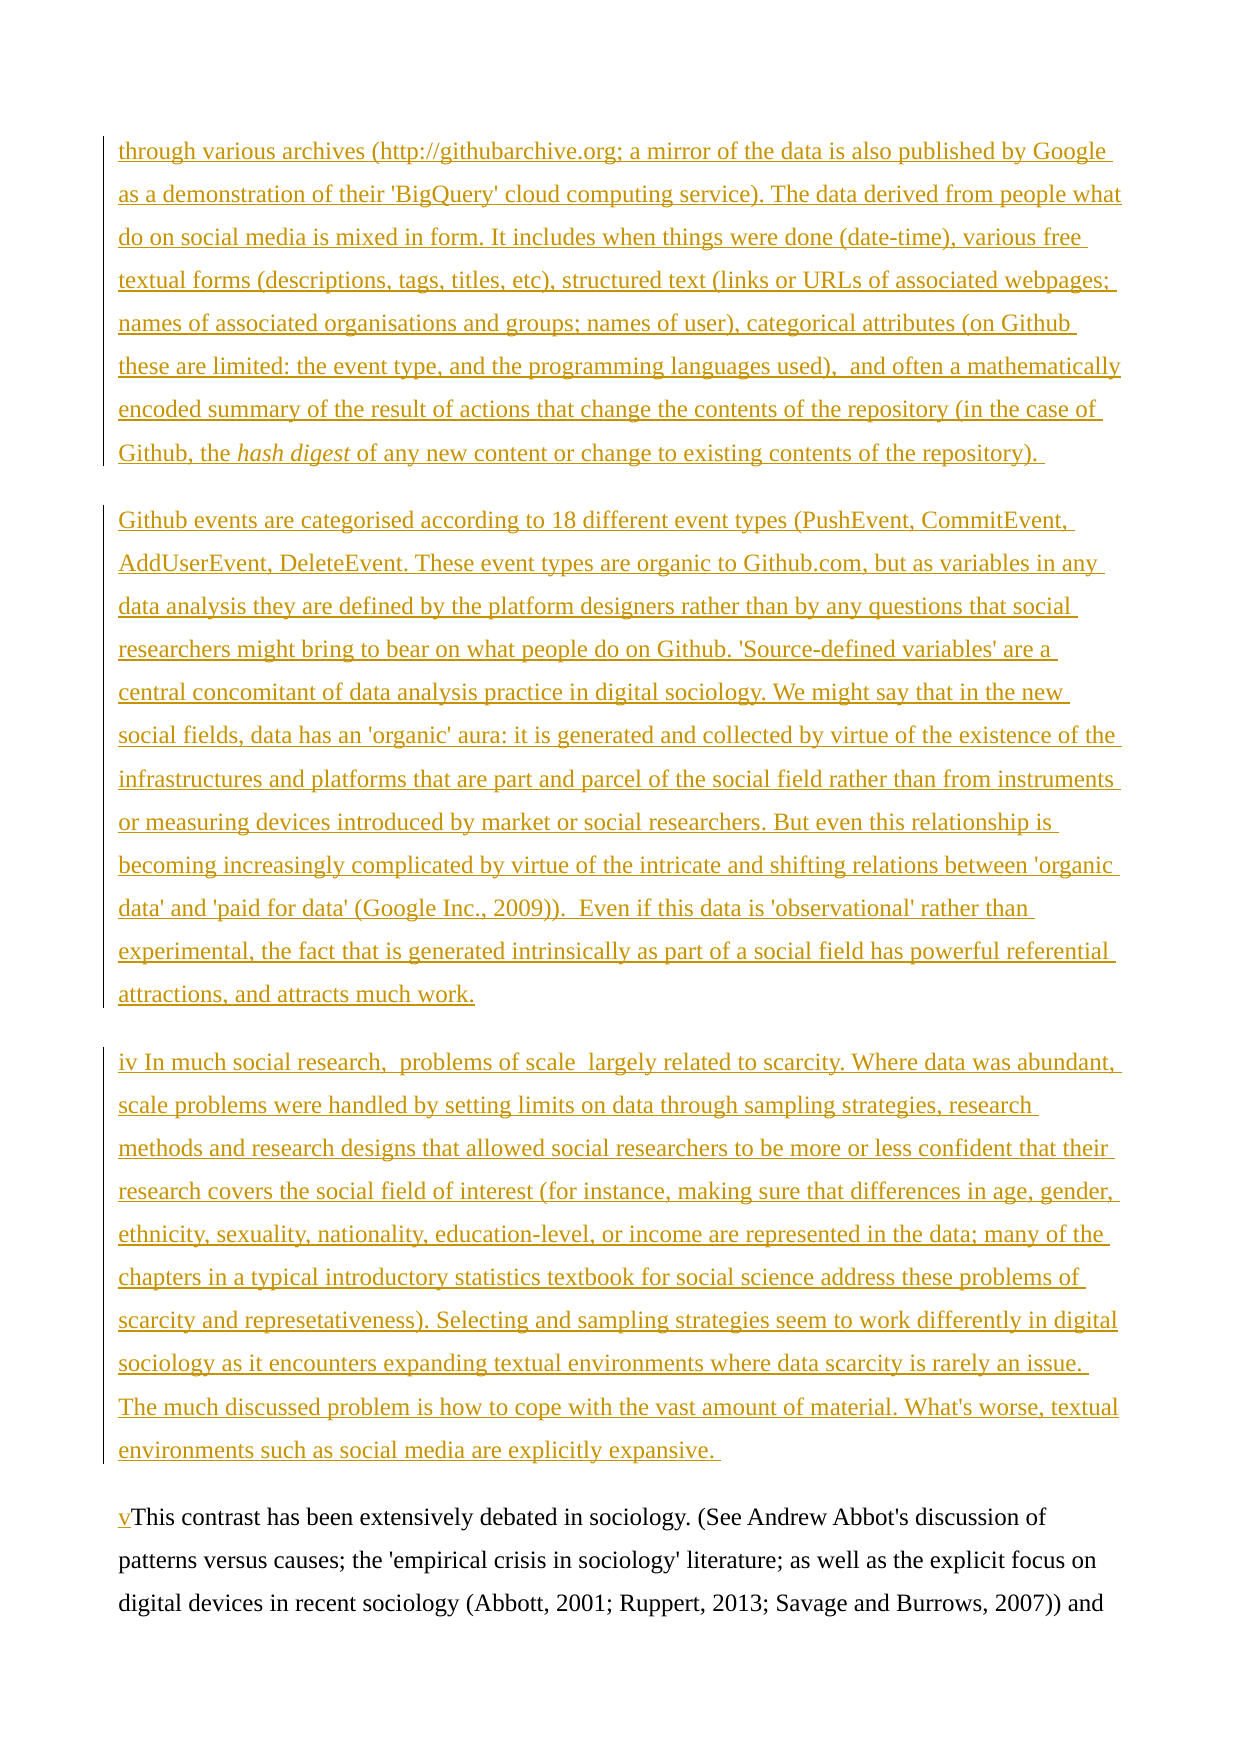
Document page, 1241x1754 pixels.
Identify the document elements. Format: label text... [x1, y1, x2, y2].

text infrastructures and platforms that are part and parcel of the social field rather than from instruments or measuring devices introduced by market or social researchers. But even this relationship is becoming increasingly complicated by virtue of the intricate and shifting relations between 'organic data' and 'paid for data' (Google Inc., 2009)). Even if this data is 'observational' rather than experimental, the fact that is generated intrinsically as part of a social field has powerful referential attractions, and attracts much work. [118, 747, 1122, 1008]
text In much social research, problems of scale largely related to scarcity. Where data was abundant, [118, 1047, 1122, 1072]
text Github events are categorised according to 18 different event types (PushEvent, CommitEvent, AddUserEvent, DeleteEvent. These event types are organic to Github.com, but as variables in any data analysis they are defined by the platform designers rather than by any questions that social researchers might bring to bear on what people do on Github. 'Source-defined variables' are a central concomitant of data analysis practice in digital sociology. We might say that in the new social fields, data has an 'organic' aura: it is generated and collected by virtue of the existence of the [118, 505, 1122, 746]
text do on social media is mixed in form. It includes when things were done (date-time), various free textual forms (descriptions, tags, titles, etc), structured text (links or URLs of associated webpages; names of associated organisations and groups; names of user), categorical attributes (on Github these are limited: the event type, and the programming languages used), and often a mathematically encoded summary of the result of actions that change the contents of the repository (in the case of Github, the hash digest of any new content or change to existing contents of the repository). [118, 205, 1122, 466]
text scale problems were handled by setting limits on data through sampling strategies, research methods and research designs that allowed social researchers to be more or less confident that their research covers the social field of interest (for instance, making sure that differences in age, gender, ethnicity, sexuality, nationality, education-level, or income are represented in the data; many of the chapters in a typical introductory statistics textbook for social science address these problems of scarcity and represetativeness). Selecting and sampling strategies seem to work differently in digital sociology as it encounters expanding textual environments where data scarcity is rarely an issue. The much discussed problem is how to cope with the vast amount of material. What's worse, textual environments such as social media are explicitly expansive. [118, 1073, 1122, 1463]
text This contrast has been extensively debated in sociology. (See Andrew Abbot's discussion of patterns versus causes; the 'empirical crisis in sociology' literature; as well as the explicit focus on digital devices in recent sociology (Abbott, 2001; Ruppert, 2013; Savage and Burrows, 2007)) and [118, 1502, 1122, 1617]
text through various archives (http://githubarchive.org; a mirror of the data is also published by Google as a demonstration of their 'BigQuery' cloud computing service). The data derived from people what [118, 136, 1122, 204]
